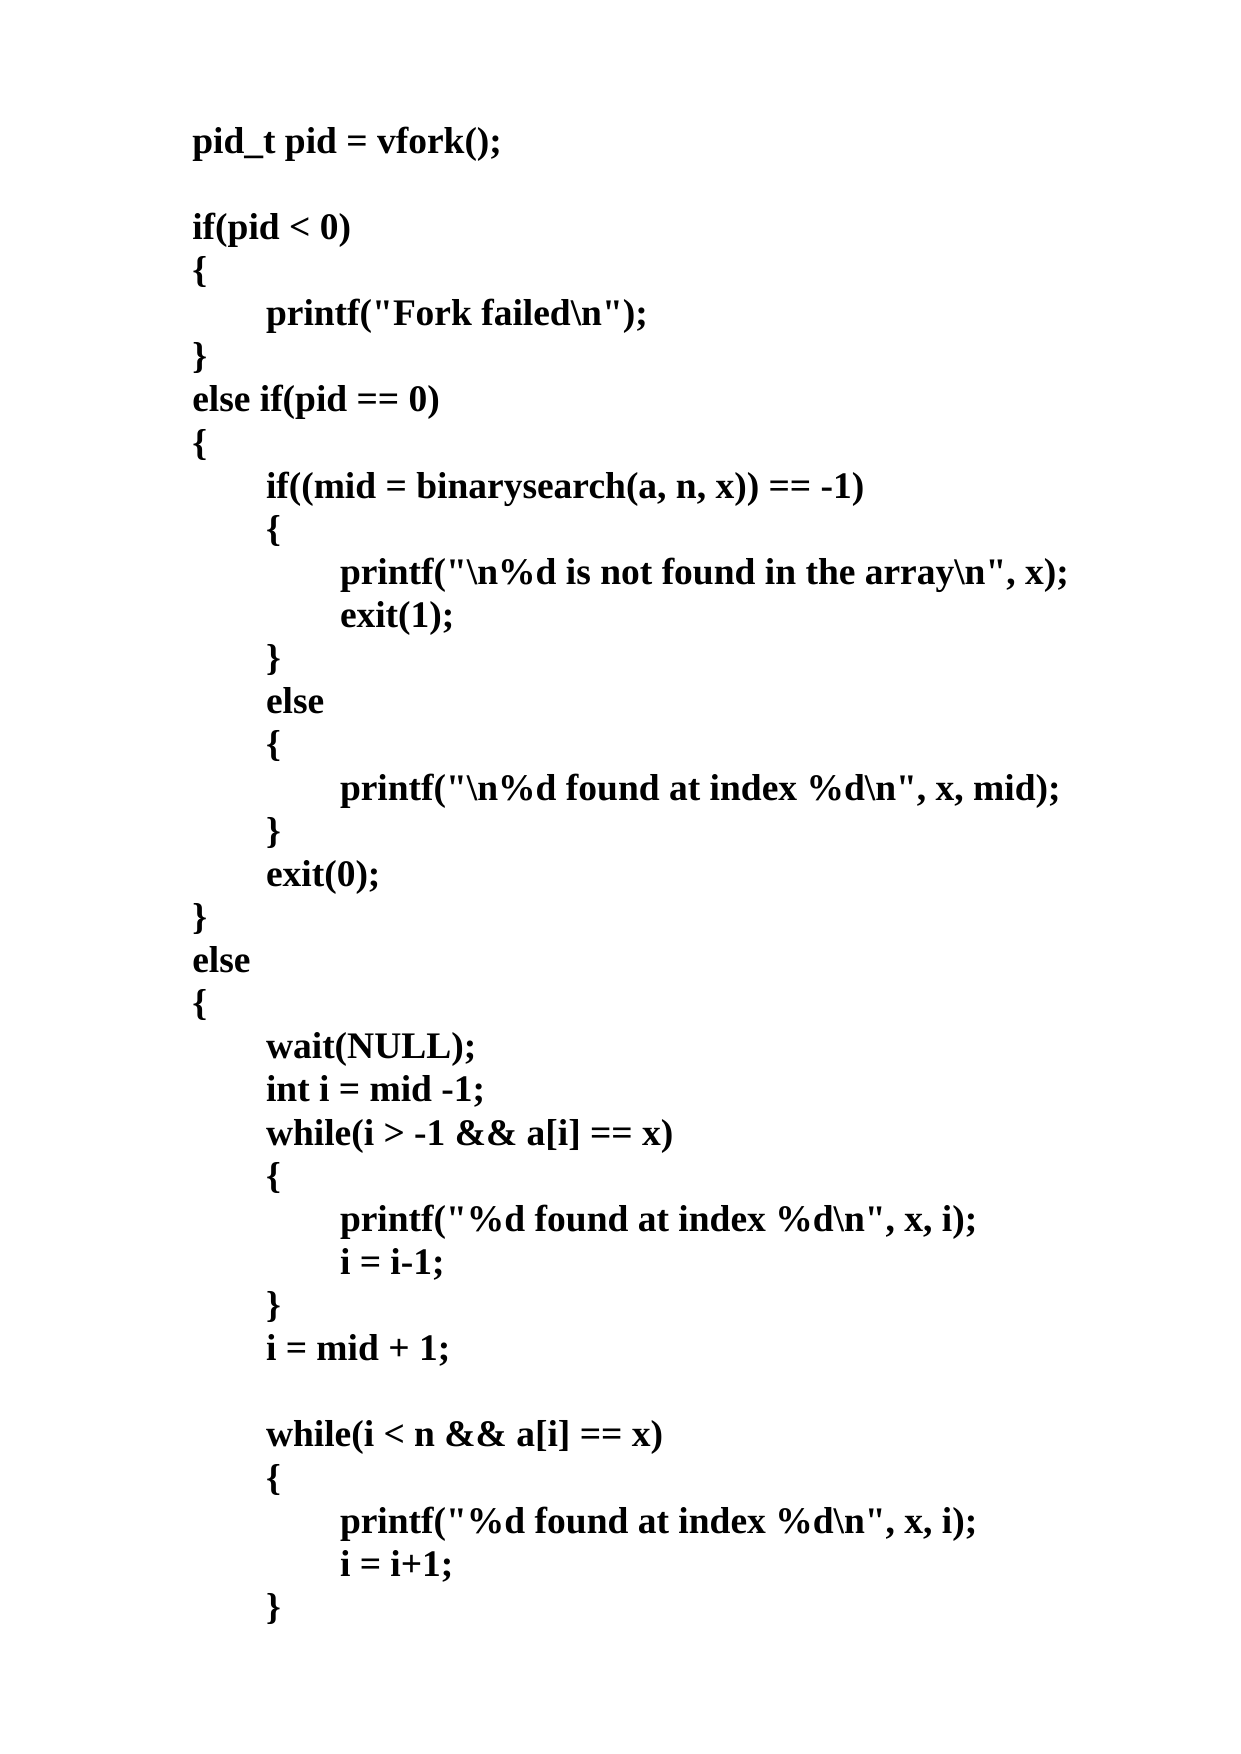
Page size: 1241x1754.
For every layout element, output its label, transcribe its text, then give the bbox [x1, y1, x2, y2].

text { [118, 1153, 1122, 1196]
text if(pid < 0) [118, 204, 1122, 247]
text printf("\n%d found at index %d\n", x, mid); [118, 765, 1122, 808]
text { [118, 506, 1122, 549]
text { [118, 420, 1122, 463]
text pid_t pid = vfork(); [118, 118, 1122, 161]
text } [118, 1584, 1122, 1627]
text printf("%d found at index %d\n", x, i); [118, 1498, 1122, 1541]
text { [118, 1455, 1122, 1498]
text { [118, 722, 1122, 765]
text wait(NULL); [118, 1024, 1122, 1067]
text printf("%d found at index %d\n", x, i); [118, 1196, 1122, 1239]
text i = i+1; [118, 1541, 1122, 1584]
text while(i > -1 && a[i] == x) [118, 1110, 1122, 1153]
text else [118, 937, 1122, 981]
text } [118, 636, 1122, 679]
text i = mid + 1; [118, 1326, 1122, 1369]
text int i = mid -1; [118, 1067, 1122, 1110]
text { [118, 247, 1122, 291]
text else if(pid == 0) [118, 377, 1122, 420]
text } [118, 1282, 1122, 1326]
text else [118, 679, 1122, 722]
text } [118, 808, 1122, 851]
text printf("Fork failed\n"); [118, 291, 1122, 334]
text i = i-1; [118, 1239, 1122, 1282]
text { [118, 981, 1122, 1024]
text if((mid = binarysearch(a, n, x)) == -1) [118, 463, 1122, 506]
text while(i < n && a[i] == x) [118, 1412, 1122, 1455]
text exit(1); [118, 592, 1122, 636]
text } [118, 894, 1122, 937]
text } [118, 334, 1122, 377]
text printf("\n%d is not found in the array\n", x); [118, 549, 1122, 592]
text exit(0); [118, 851, 1122, 894]
